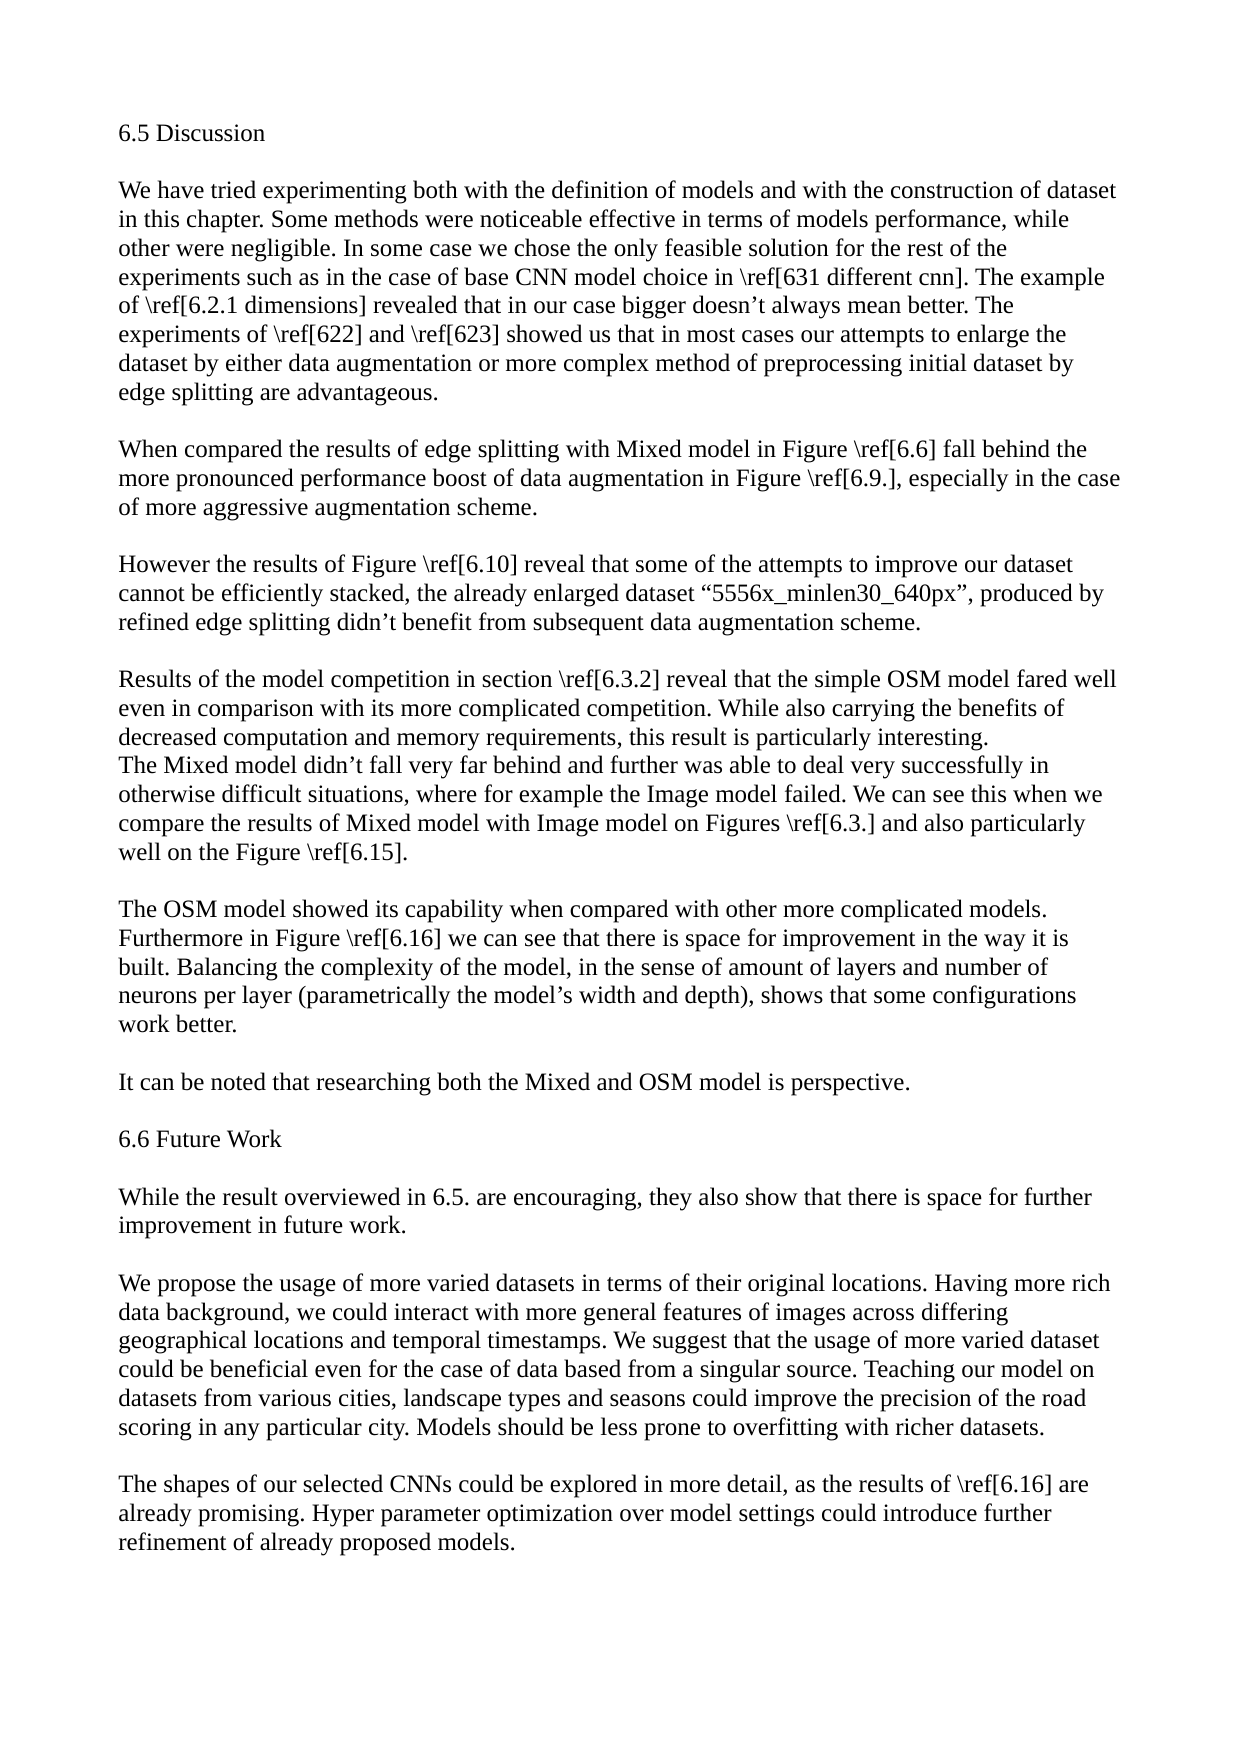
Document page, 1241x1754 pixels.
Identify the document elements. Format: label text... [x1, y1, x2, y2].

text When compared the results of edge splitting with Mixed model in Figure \ref[6.6] fall behind the more pronounced performance boost of data augmentation in Figure \ref[6.9.], especially in the case of more aggressive augmentation scheme. [118, 434, 1122, 521]
text The shapes of our selected CNNs could be explored in more detail, as the results of \ref[6.16] are already promising. Hyper parameter optimization over model settings could introduce further refinement of already proposed models. [118, 1469, 1122, 1556]
text The OSM model showed its capability when compared with other more complicated models. Furthermore in Figure \ref[6.16] we can see that there is space for improvement in the way it is built. Balancing the complexity of the model, in the sense of amount of layers and number of neurons per layer (parametrically the model’s width and depth), shows that some configurations work better. [118, 894, 1122, 1038]
text The Mixed model didn’t fall very far behind and further was able to deal very successfully in otherwise difficult situations, where for example the Image model failed. We can see this when we compare the results of Mixed model with Image model on Figures \ref[6.3.] and also particularly well on the Figure \ref[6.15]. [118, 751, 1122, 866]
text We have tried experimenting both with the definition of models and with the construction of dataset in this chapter. Some methods were noticeable effective in terms of models performance, while other were negligible. In some case we chose the only feasible solution for the rest of the experiments such as in the case of base CNN model choice in \ref[631 different cnn]. The example of \ref[6.2.1 dimensions] revealed that in our case bigger doesn’t always mean better. The experiments of \ref[622] and \ref[623] showed us that in most cases our attempts to enlarge the dataset by either data augmentation or more complex method of preprocessing initial dataset by edge splitting are advantageous. [118, 176, 1122, 406]
text We propose the usage of more varied datasets in terms of their original locations. Having more rich data background, we could interact with more general features of images across differing geographical locations and temporal timestamps. We suggest that the usage of more varied dataset could be beneficial even for the case of data based from a singular source. Teaching our model on datasets from various cities, landscape types and seasons could improve the precision of the road scoring in any particular city. Models should be less prone to overfitting with richer datasets. [118, 1268, 1122, 1441]
text However the results of Figure \ref[6.10] reveal that some of the attempts to improve our dataset cannot be efficiently stacked, the already enlarged dataset “5556x_minlen30_640px”, produced by refined edge splitting didn’t benefit from subsequent data augmentation scheme. [118, 549, 1122, 636]
text While the result overviewed in 6.5. are encouraging, they also show that there is space for further improvement in future work. [118, 1182, 1122, 1239]
text 6.6 Future Work [118, 1124, 1122, 1153]
text 6.5 Discussion [118, 118, 1122, 147]
text Results of the model competition in section \ref[6.3.2] reveal that the simple OSM model fared well even in comparison with its more complicated competition. While also carrying the benefits of decreased computation and memory requirements, this result is particularly interesting. [118, 664, 1122, 751]
text It can be noted that researching both the Mixed and OSM model is perspective. [118, 1067, 1122, 1096]
